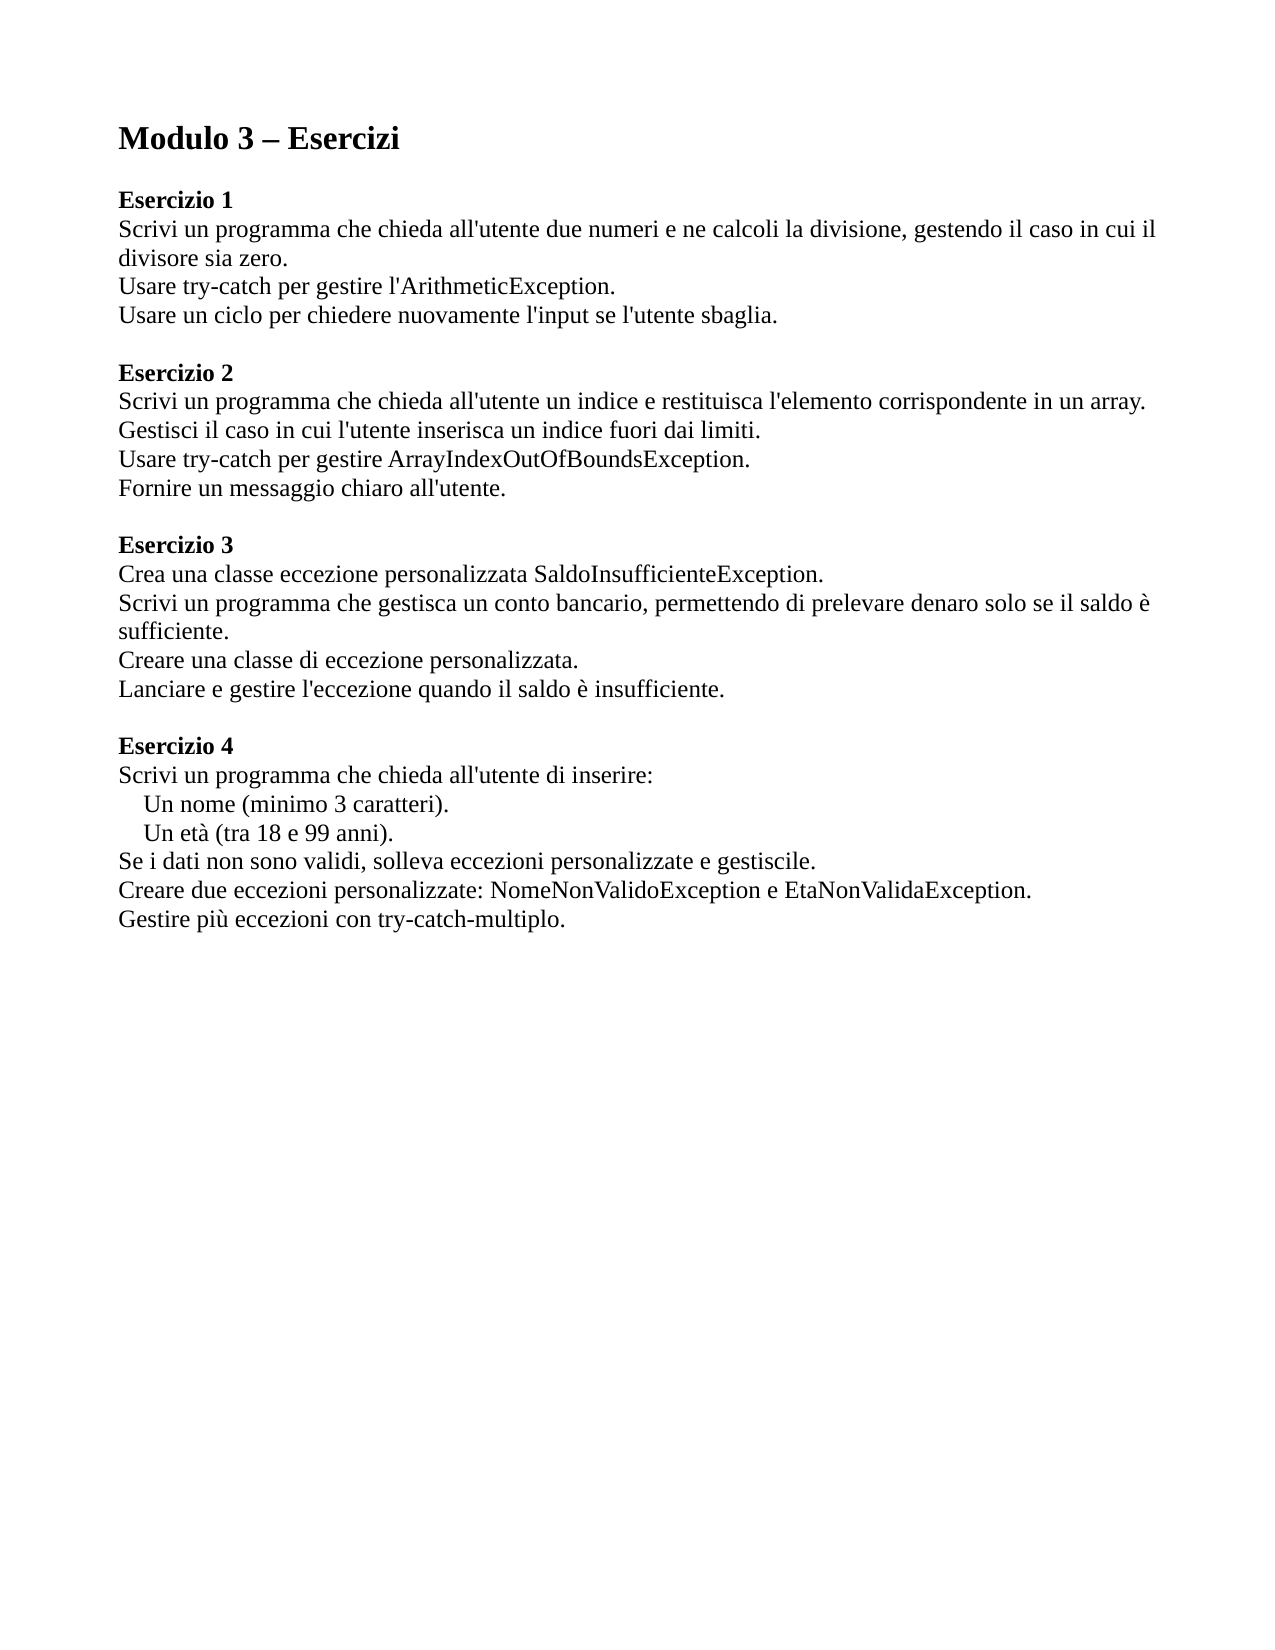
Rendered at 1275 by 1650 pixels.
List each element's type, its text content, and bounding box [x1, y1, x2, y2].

text Esercizio 1 [118, 185, 1157, 214]
text Usare un ciclo per chiedere nuovamente l'input se l'utente sbaglia. [118, 300, 1157, 329]
text Gestisci il caso in cui l'utente inserisca un indice fuori dai limiti. [118, 415, 1157, 444]
text Scrivi un programma che gestisca un conto bancario, permettendo di prelevare denaro solo se il saldo è sufficiente. [118, 588, 1157, 645]
text Esercizio 2 [118, 358, 1157, 386]
text Creare una classe di eccezione personalizzata. [118, 645, 1157, 674]
text Usare try-catch per gestire ArrayIndexOutOfBoundsException. [118, 444, 1157, 473]
text Scrivi un programma che chieda all'utente due numeri e ne calcoli la divisione, gestendo il caso in cui il divisore sia zero. [118, 214, 1157, 271]
text Modulo 3 – Esercizi [118, 118, 1157, 156]
text Usare try-catch per gestire l'ArithmeticException. [118, 271, 1157, 300]
text Fornire un messaggio chiaro all'utente. [118, 473, 1157, 501]
text Creare due eccezioni personalizzate: NomeNonValidoException e EtaNonValidaException. [118, 875, 1157, 904]
text Lanciare e gestire l'eccezione quando il saldo è insufficiente. [118, 674, 1157, 703]
text Scrivi un programma che chieda all'utente un indice e restituisca l'elemento corrispondente in un array. [118, 386, 1157, 415]
text Se i dati non sono validi, solleva eccezioni personalizzate e gestiscile. [118, 846, 1157, 875]
text Gestire più eccezioni con try-catch-multiplo. [118, 904, 1157, 933]
text Scrivi un programma che chieda all'utente di inserire: [118, 760, 1157, 789]
text Crea una classe eccezione personalizzata SaldoInsufficienteException. [118, 559, 1157, 588]
text Un età (tra 18 e 99 anni). [118, 818, 1157, 846]
text Esercizio 4 [118, 731, 1157, 760]
text Un nome (minimo 3 caratteri). [118, 789, 1157, 818]
text Esercizio 3 [118, 530, 1157, 559]
